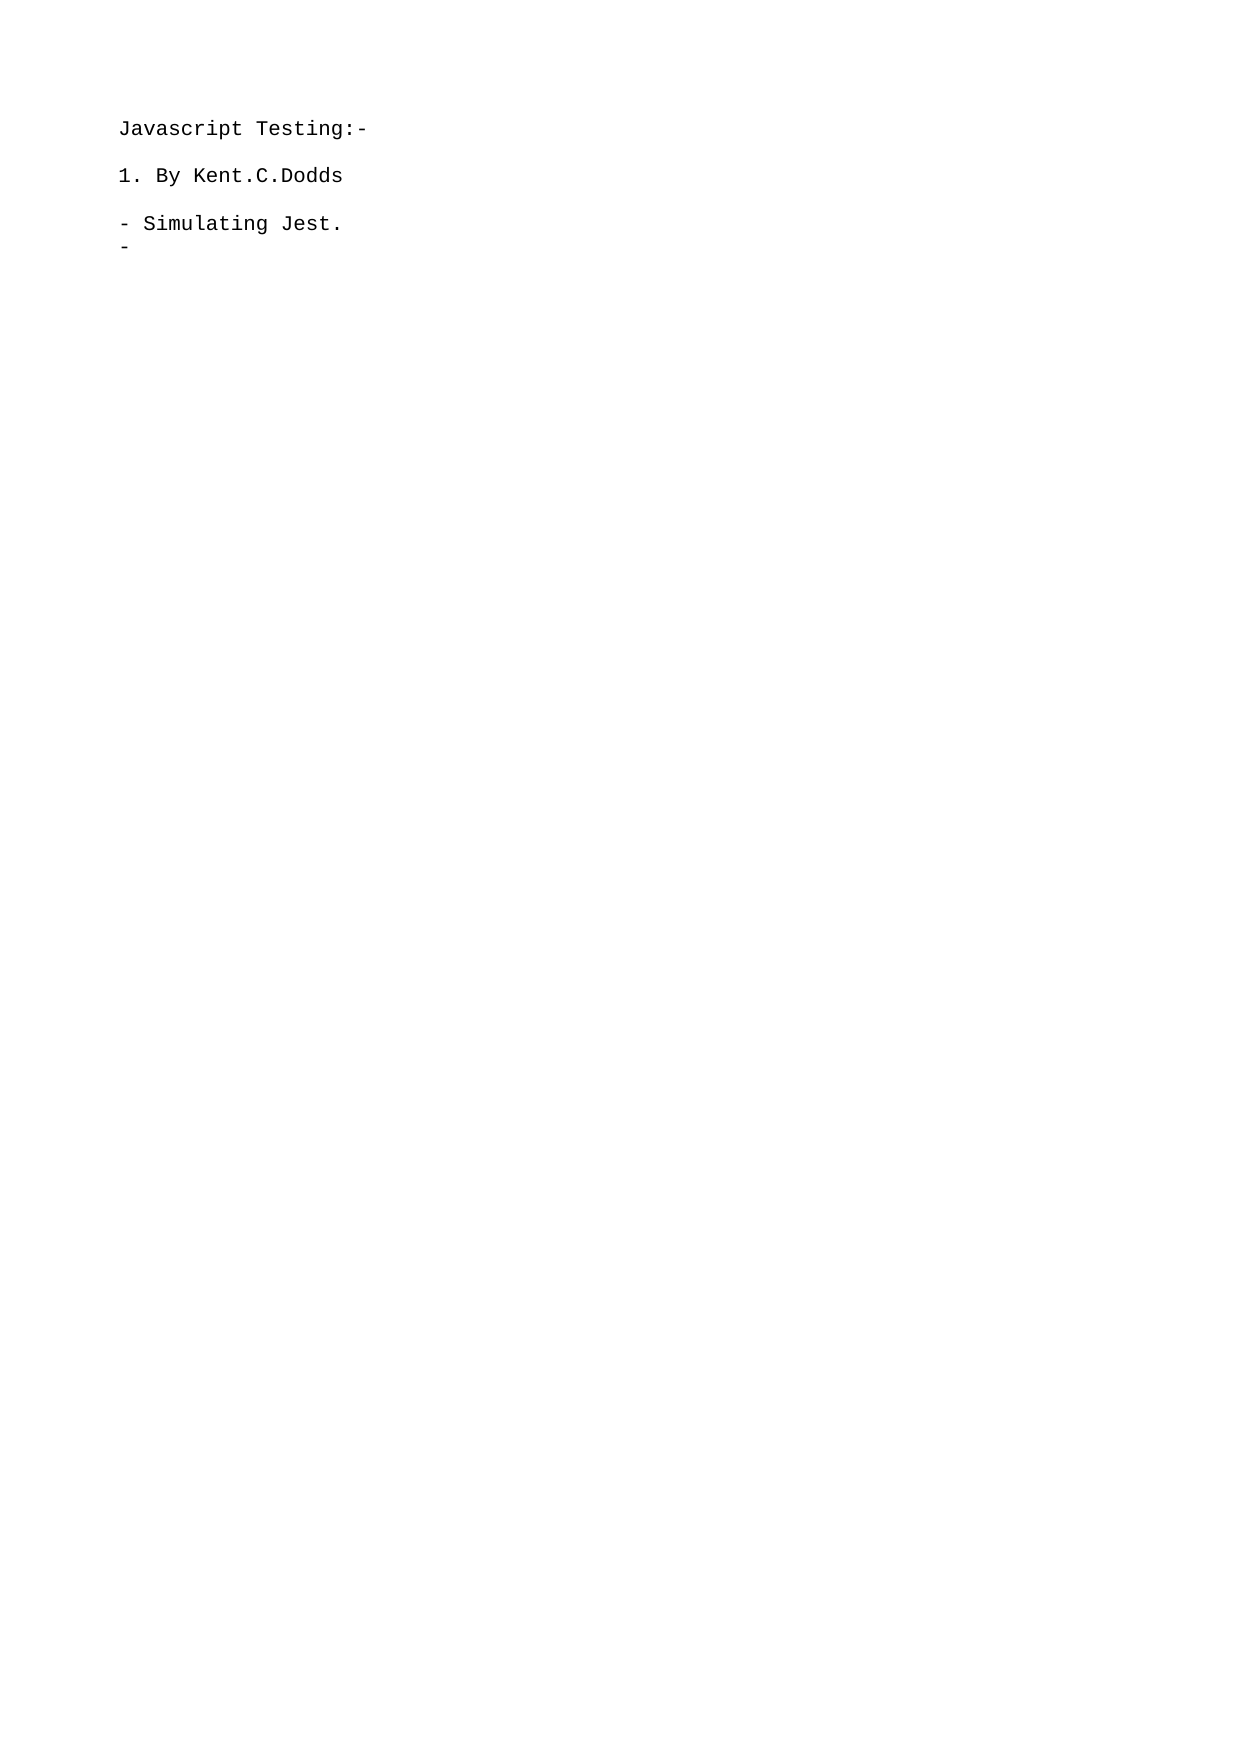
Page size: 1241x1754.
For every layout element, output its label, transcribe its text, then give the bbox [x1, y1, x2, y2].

text 1. By Kent.C.Dodds [118, 165, 1122, 189]
text - Simulating Jest. [118, 213, 1122, 236]
text - [118, 236, 1122, 260]
text Javascript Testing:- [118, 118, 1122, 142]
